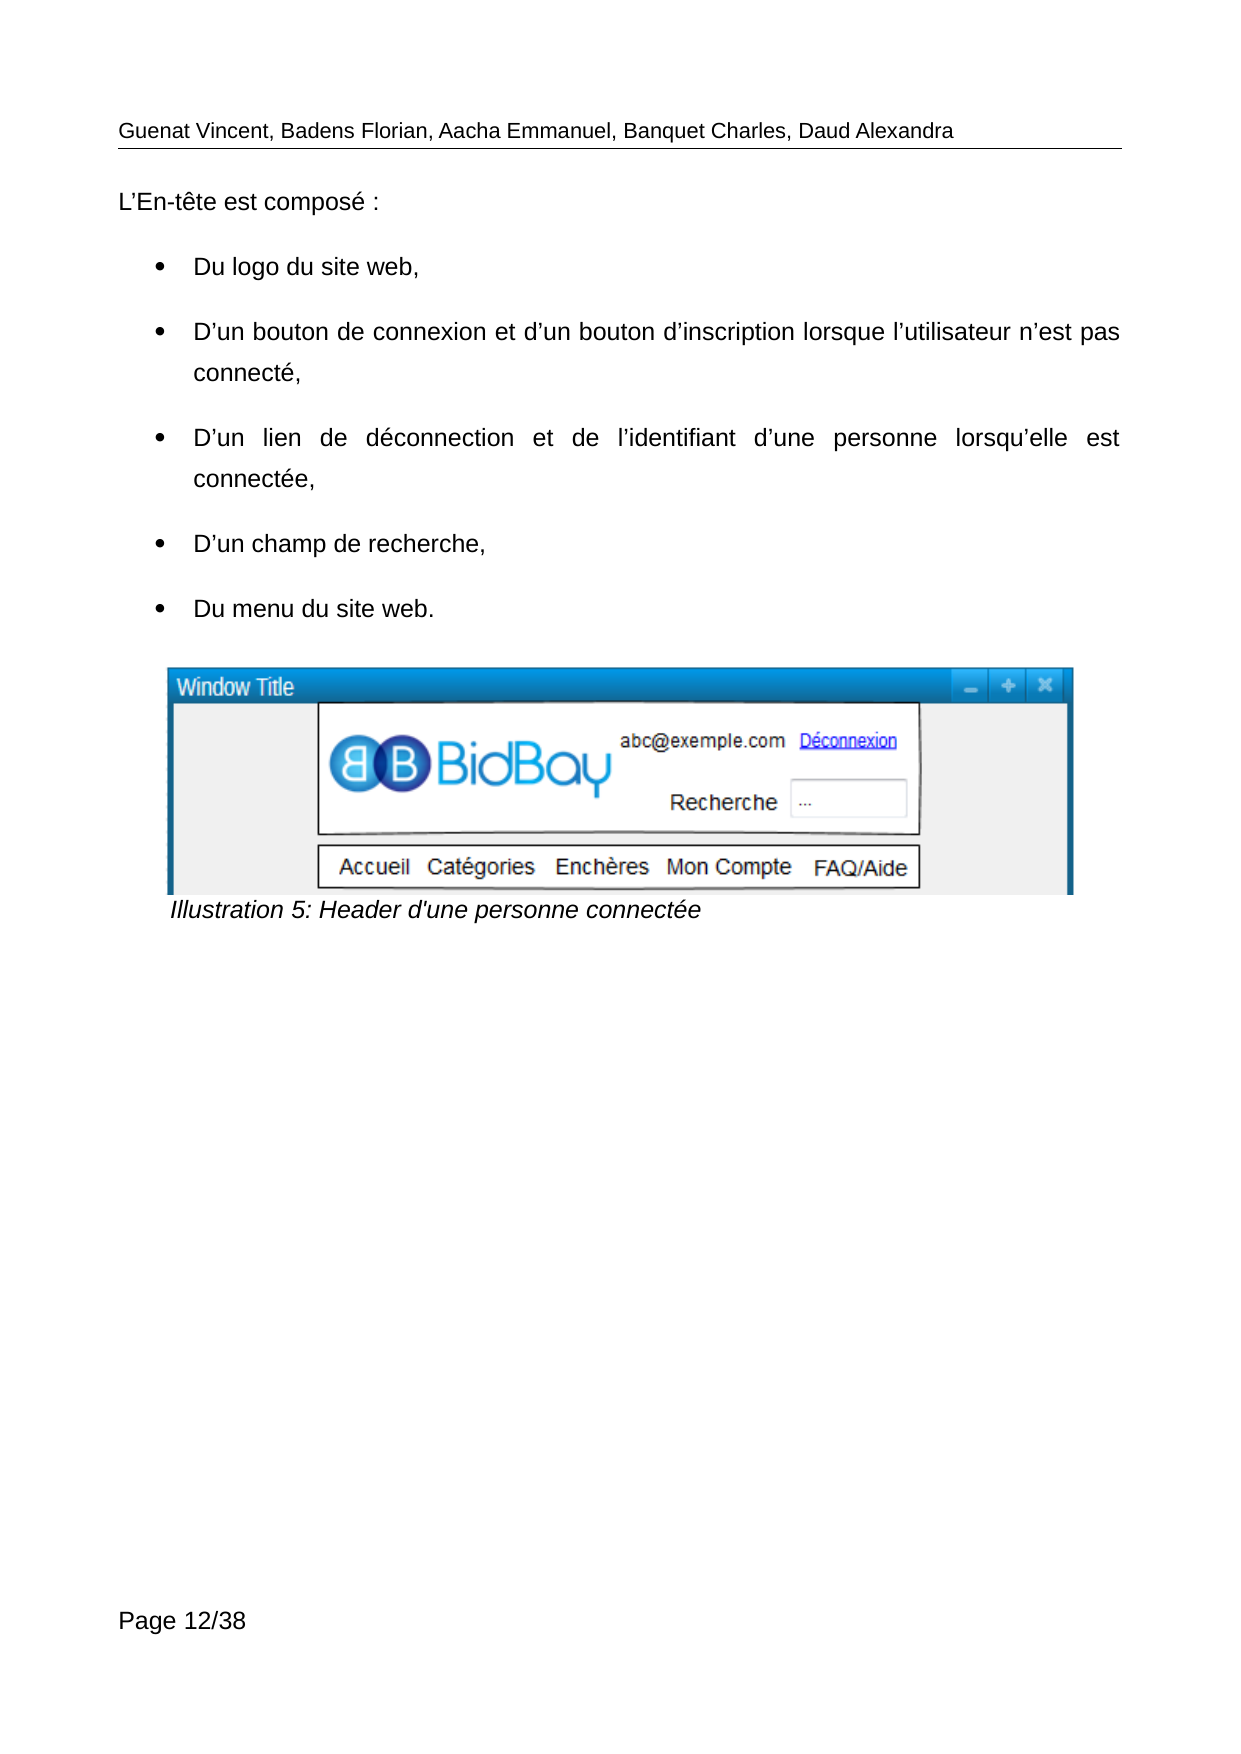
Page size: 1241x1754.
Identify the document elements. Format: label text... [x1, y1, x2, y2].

list D’un bouton de connexion et d’un bouton d’inscription lorsque l’utilisateur n’est pas connecté, [156, 307, 1122, 390]
picture [163, 663, 1080, 895]
text Illustration 5: Header d'une personne connectée [170, 676, 1086, 924]
list D’un champ de recherche, [156, 520, 1122, 561]
text L’En-tête est composé : [118, 177, 1122, 218]
list D’un lien de déconnection et de l’identifiant d’une personne lorsqu’elle est connectée, [156, 413, 1122, 496]
list Du logo du site web, [156, 242, 1122, 283]
list Du menu du site web. [156, 585, 1122, 626]
